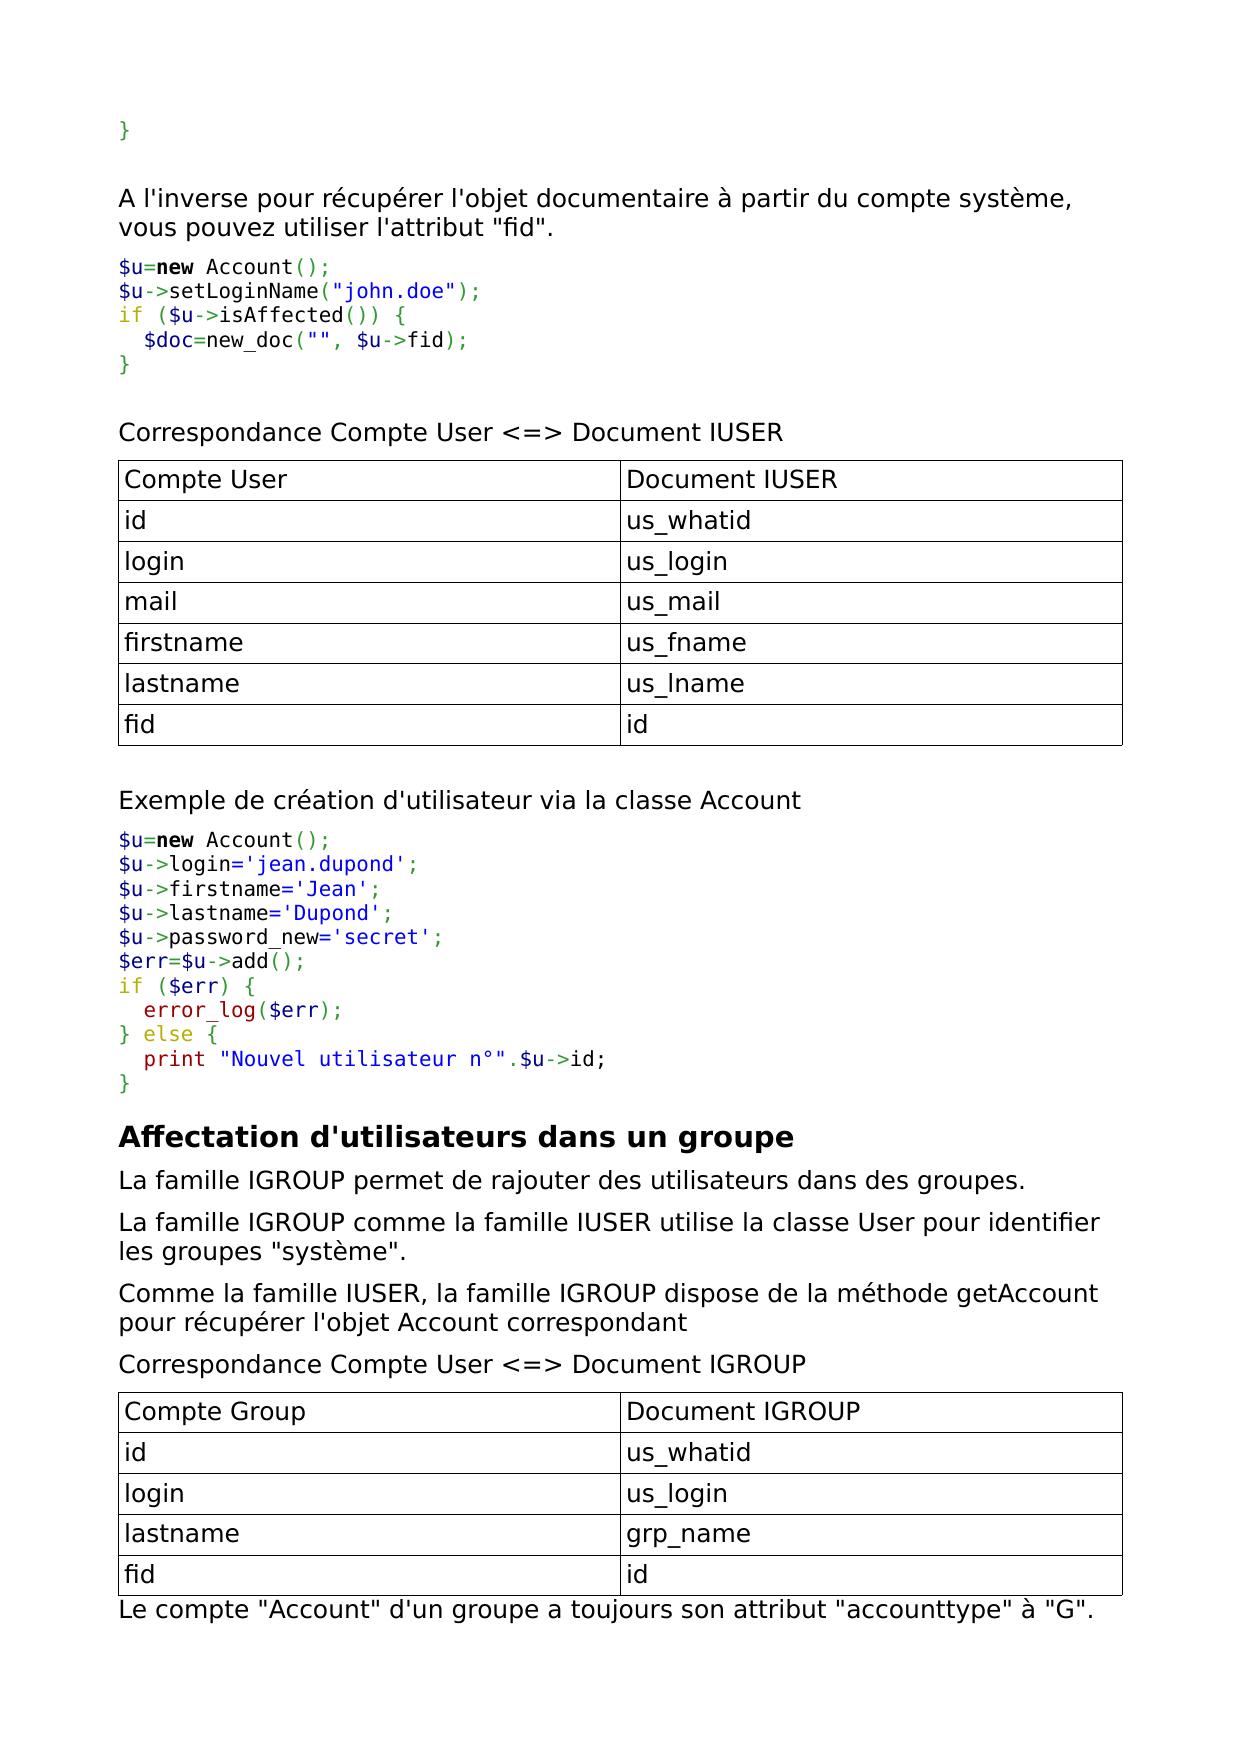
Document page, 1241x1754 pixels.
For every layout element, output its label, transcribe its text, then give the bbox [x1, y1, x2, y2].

table_cell mail [119, 583, 620, 622]
table_cell login [119, 1474, 620, 1514]
subtitle Affectation d'utilisateurs dans un groupe [118, 1120, 1122, 1154]
table_cell id [621, 705, 1122, 745]
table_header Document IUSER [621, 461, 1122, 500]
table_header Document IGROUP [621, 1393, 1122, 1432]
table_cell lastname [119, 1515, 620, 1554]
table_cell us_fname [621, 624, 1122, 663]
table_cell us_lname [621, 664, 1122, 704]
text $doc=new_doc("", $u->fid); [118, 328, 1122, 352]
text Correspondance Compte User <=> Document IUSER [118, 418, 1122, 447]
table_cell us_mail [621, 583, 1122, 622]
text $u->lastname='Dupond'; [118, 901, 1122, 925]
text La famille IGROUP comme la famille IUSER utilise la classe User pour identifier les groupes "système". [118, 1208, 1122, 1267]
table_header Compte Group [119, 1393, 620, 1432]
table_cell id [621, 1556, 1122, 1595]
text A l'inverse pour récupérer l'objet documentaire à partir du compte système, vous pouvez utiliser l'attribut "fid". [118, 184, 1122, 242]
text } [118, 118, 1122, 142]
text $u=new Account(); [118, 255, 1122, 279]
table_cell lastname [119, 664, 620, 704]
table_cell firstname [119, 624, 620, 663]
table_cell id [119, 1433, 620, 1473]
table_cell grp_name [621, 1515, 1122, 1554]
table_cell id [119, 501, 620, 541]
table_cell us_login [621, 542, 1122, 582]
text $u->setLoginName("john.doe"); [118, 279, 1122, 303]
table_cell us_login [621, 1474, 1122, 1514]
text $u->login='jean.dupond'; [118, 852, 1122, 877]
table_cell fid [119, 1556, 620, 1595]
table_cell fid [119, 705, 620, 745]
text print "Nouvel utilisateur n°".$u->id; [118, 1047, 1122, 1071]
text error_log($err); [118, 998, 1122, 1022]
text Correspondance Compte User <=> Document IGROUP [118, 1350, 1122, 1379]
text } [118, 1071, 1122, 1095]
text $err=$u->add(); [118, 949, 1122, 974]
table_header Compte User [119, 461, 620, 500]
table_cell login [119, 542, 620, 582]
text La famille IGROUP permet de rajouter des utilisateurs dans des groupes. [118, 1167, 1122, 1196]
text Le compte "Account" d'un groupe a toujours son attribut "accounttype" à "G". [118, 1596, 1122, 1624]
text if ($u->isAffected()) { [118, 303, 1122, 328]
text if ($err) { [118, 974, 1122, 998]
table_cell us_whatid [621, 501, 1122, 541]
text Exemple de création d'utilisateur via la classe Account [118, 786, 1122, 816]
text } [118, 352, 1122, 376]
text $u=new Account(); [118, 828, 1122, 852]
text Comme la famille IUSER, la famille IGROUP dispose de la méthode getAccount pour récupérer l'objet Account correspondant [118, 1279, 1122, 1337]
text } else { [118, 1022, 1122, 1047]
text $u->firstname='Jean'; [118, 877, 1122, 901]
table_cell us_whatid [621, 1433, 1122, 1473]
text $u->password_new='secret'; [118, 925, 1122, 949]
